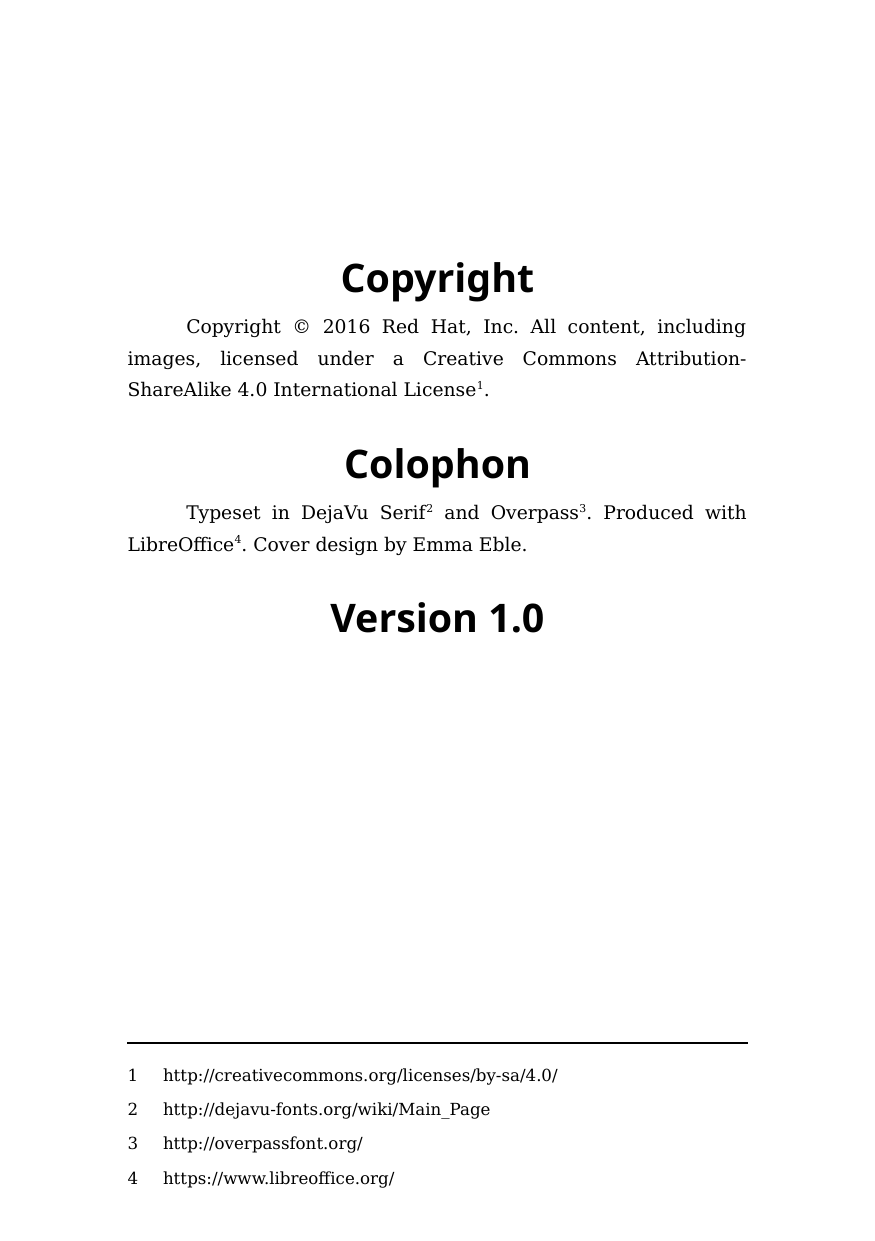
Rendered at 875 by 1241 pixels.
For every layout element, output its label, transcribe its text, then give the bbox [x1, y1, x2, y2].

text http://dejavu-fonts.org/wiki/Main_Page [127, 1100, 747, 1119]
text Copyright © 2016 Red Hat, Inc. All content, including images, licensed under a Creative Commons Attribution-ShareAlike 4.0 International License. [127, 316, 747, 401]
subtitle Version 1.0 [127, 591, 747, 644]
text http://overpassfont.org/ [127, 1134, 747, 1154]
subtitle Colophon [127, 436, 747, 490]
text https://www.libreoffice.org/ [127, 1169, 747, 1188]
text Typeset in DejaVu Serif and Overpass. Produced with LibreOffice. Cover design by Emma Eble. [127, 502, 747, 556]
subtitle Copyright [127, 250, 747, 304]
text http://creativecommons.org/licenses/by-sa/4.0/ [127, 1066, 747, 1085]
